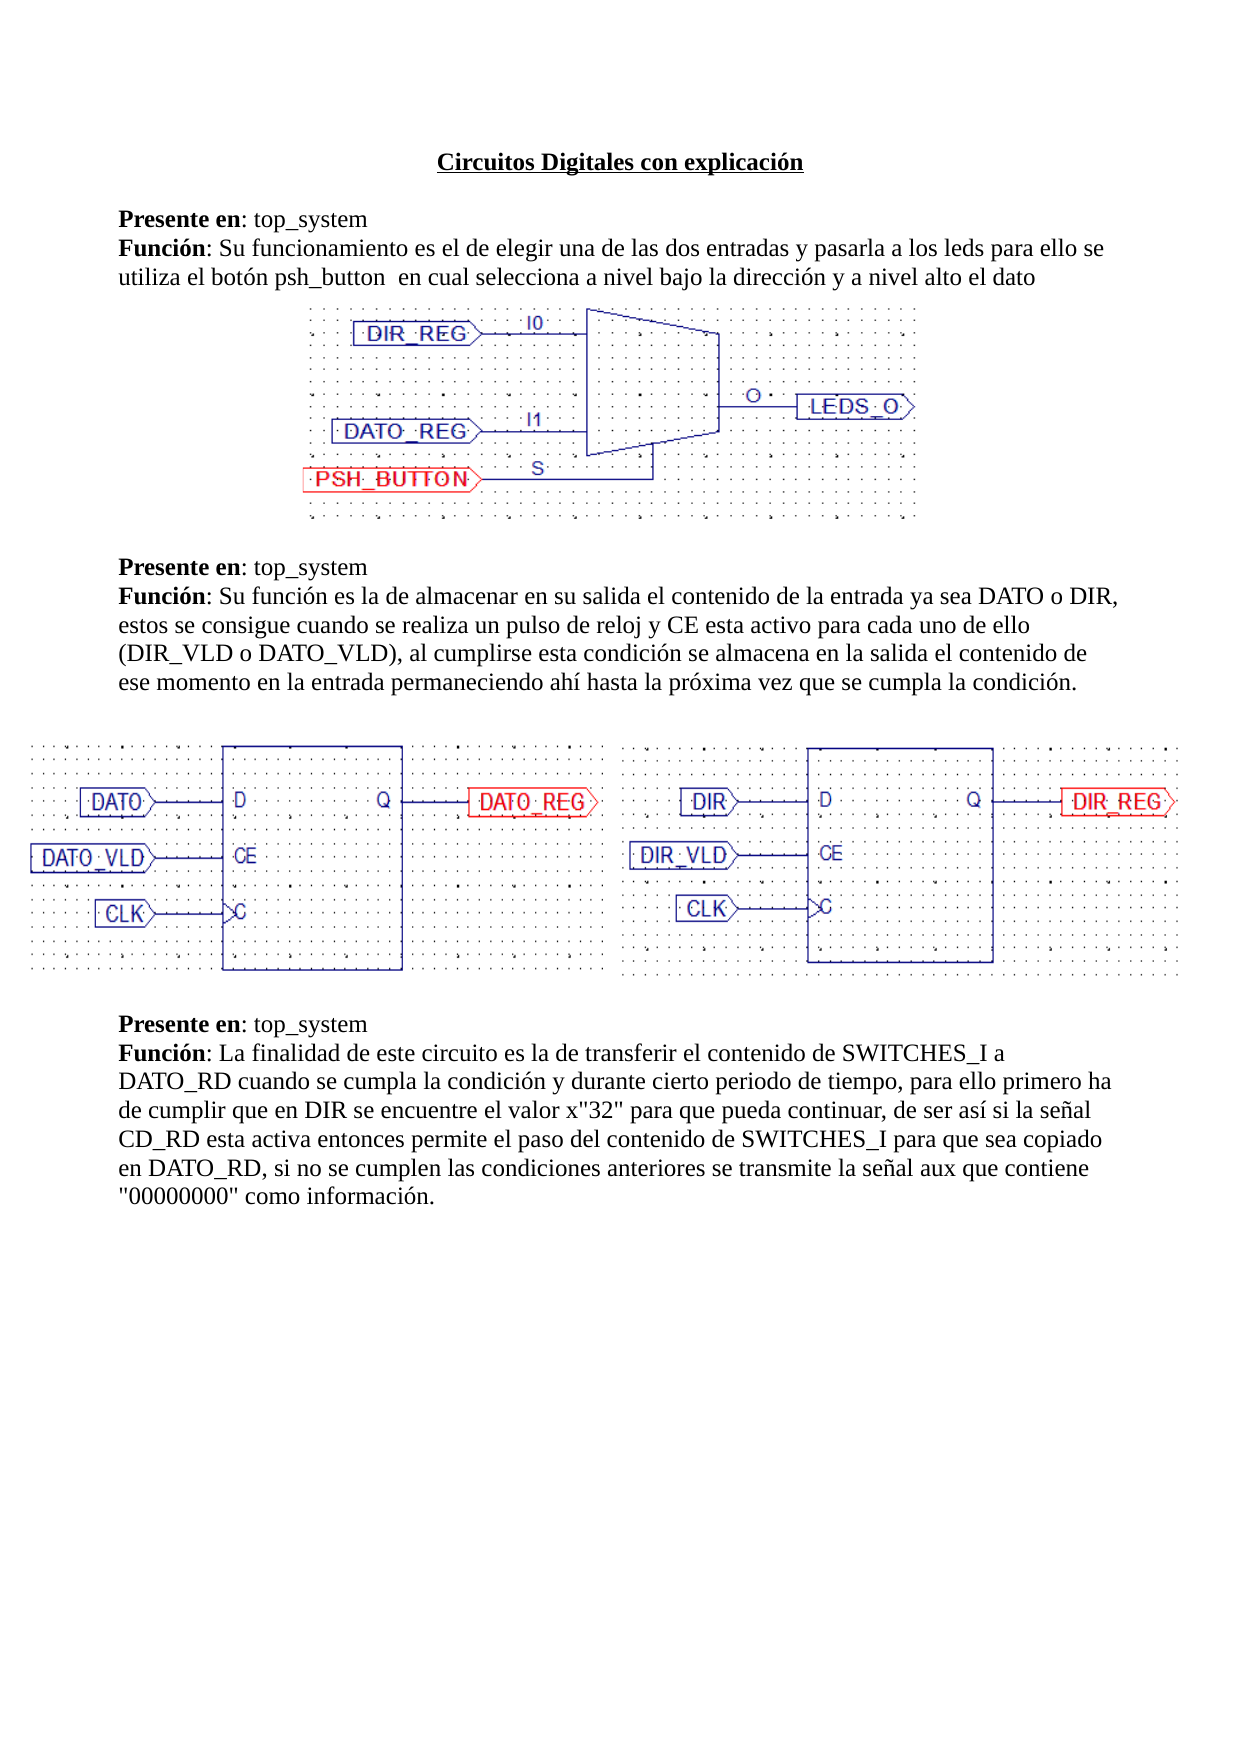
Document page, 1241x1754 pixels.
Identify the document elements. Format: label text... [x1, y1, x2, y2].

picture [302, 306, 926, 524]
text Presente en: top_system [118, 204, 1122, 233]
text Presente en: top_system [118, 1009, 1122, 1038]
picture [27, 734, 603, 981]
text Función: Su funcionamiento es el de elegir una de las dos entradas y pasarla a los leds para ello se utiliza el botón psh_button en cual selecciona a nivel bajo la dirección y a nivel alto el dato [118, 233, 1122, 291]
text Función: La finalidad de este circuito es la de transferir el contenido de SWITCHES_I a DATO_RD cuando se cumpla la condición y durante cierto periodo de tiempo, para ello primero ha de cumplir que en DIR se encuentre el valor x"32" para que pueda continuar, de ser así si la señal CD_RD esta activa entonces permite el paso del contenido de SWITCHES_I para que sea copiado en DATO_RD, si no se cumplen las condiciones anteriores se transmite la señal aux que contiene "00000000" como información. [118, 1038, 1122, 1210]
text Circuitos Digitales con explicación [118, 147, 1122, 176]
text Presente en: top_system [118, 552, 1122, 581]
picture [620, 737, 1186, 977]
text Función: Su función es la de almacenar en su salida el contenido de la entrada ya sea DATO o DIR, estos se consigue cuando se realiza un pulso de reloj y CE esta activo para cada uno de ello (DIR_VLD o DATO_VLD), al cumplirse esta condición se almacena en la salida el contenido de ese momento en la entrada permaneciendo ahí hasta la próxima vez que se cumpla la condición. [118, 581, 1122, 696]
